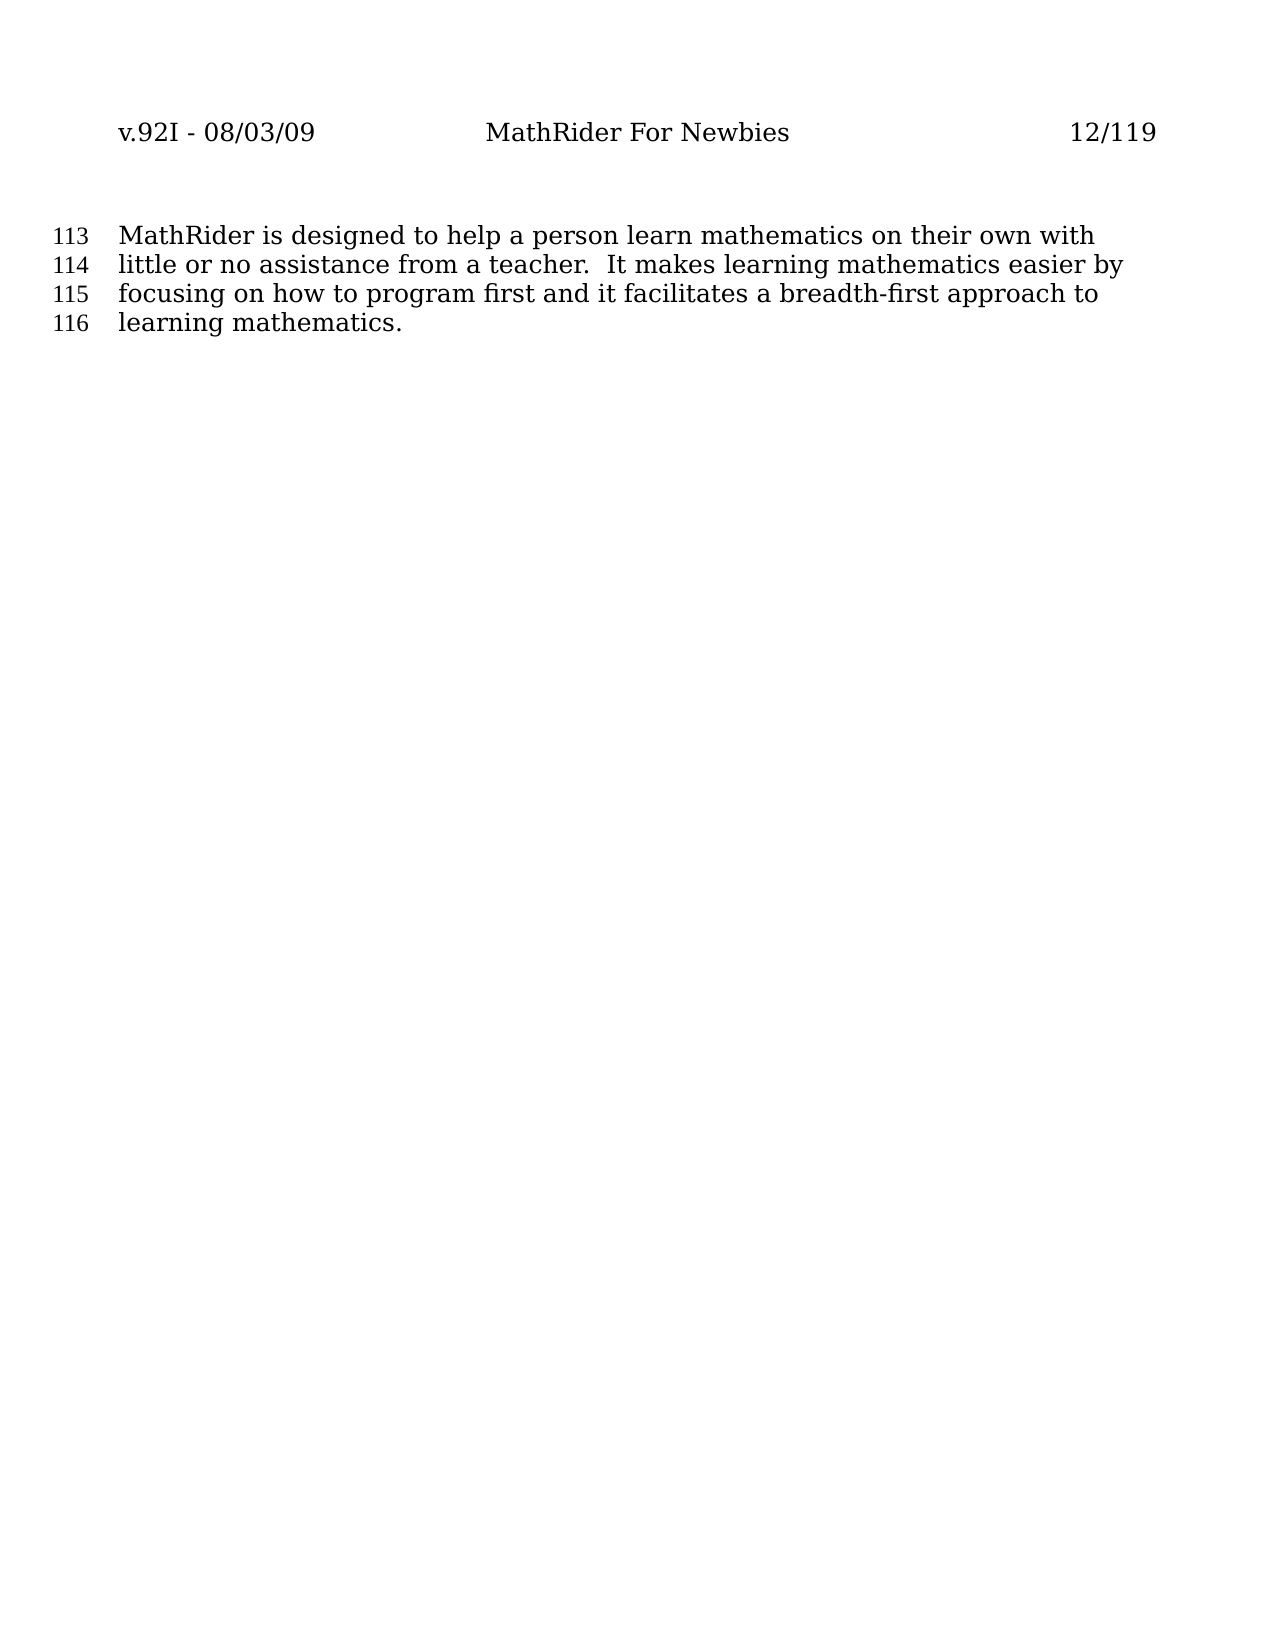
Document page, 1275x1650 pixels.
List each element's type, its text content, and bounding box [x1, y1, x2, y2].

text MathRider is designed to help a person learn mathematics on their own with little or no assistance from a teacher. It makes learning mathematics easier by focusing on how to program first and it facilitates a breadth-first approach to learning mathematics. [118, 221, 1157, 338]
